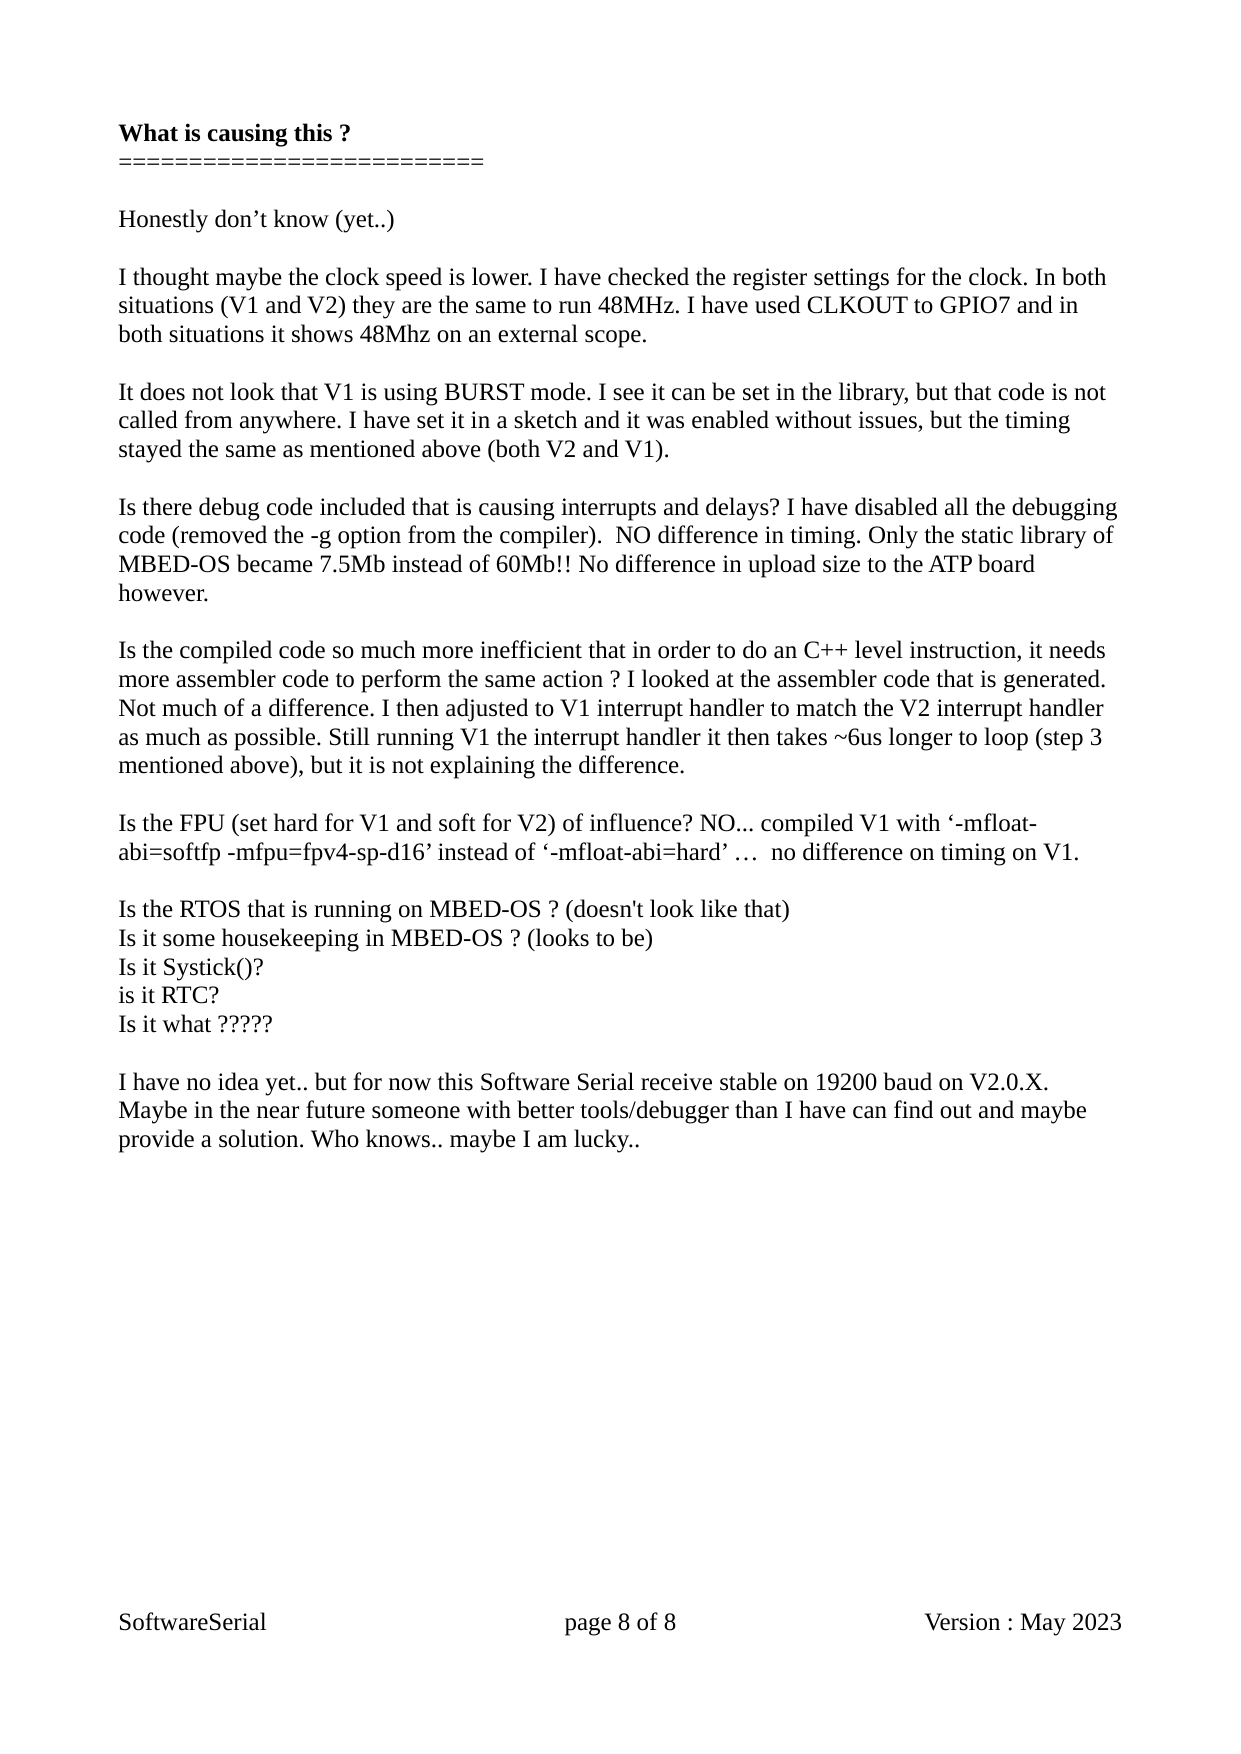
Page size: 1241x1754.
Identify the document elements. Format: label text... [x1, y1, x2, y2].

text Is it what ????? [118, 1009, 1122, 1038]
text ========================== [118, 147, 1122, 176]
text It does not look that V1 is using BURST mode. I see it can be set in the library, but that code is not called from anywhere. I have set it in a sketch and it was enabled without issues, but the timing stayed the same as mentioned above (both V2 and V1). [118, 377, 1122, 463]
text Is there debug code included that is causing interrupts and delays? I have disabled all the debugging code (removed the -g option from the compiler). NO difference in timing. Only the static library of MBED-OS became 7.5Mb instead of 60Mb!! No difference in upload size to the ATP board however. [118, 492, 1122, 607]
text What is causing this ? [118, 118, 1122, 147]
text Is the compiled code so much more inefficient that in order to do an C++ level instruction, it needs more assembler code to perform the same action ? I looked at the assembler code that is generated. Not much of a difference. I then adjusted to V1 interrupt handler to match the V2 interrupt handler as much as possible. Still running V1 the interrupt handler it then takes ~6us longer to loop (step 3 mentioned above), but it is not explaining the difference. [118, 636, 1122, 779]
text I have no idea yet.. but for now this Software Serial receive stable on 19200 baud on V2.0.X. Maybe in the near future someone with better tools/debugger than I have can find out and maybe provide a solution. Who knows.. maybe I am lucky.. [118, 1067, 1122, 1153]
text Is the RTOS that is running on MBED-OS ? (doesn't look like that) [118, 894, 1122, 923]
text Is it some housekeeping in MBED-OS ? (looks to be) [118, 923, 1122, 952]
text I thought maybe the clock speed is lower. I have checked the register settings for the clock. In both situations (V1 and V2) they are the same to run 48MHz. I have used CLKOUT to GPIO7 and in both situations it shows 48Mhz on an external scope. [118, 262, 1122, 348]
text Is the FPU (set hard for V1 and soft for V2) of influence? NO... compiled V1 with ‘-mfloat-abi=softfp -mfpu=fpv4-sp-d16’ instead of ‘-mfloat-abi=hard’ … no difference on timing on V1. [118, 808, 1122, 866]
text is it RTC? [118, 981, 1122, 1009]
text Is it Systick()? [118, 952, 1122, 981]
text Honestly don’t know (yet..) [118, 204, 1122, 233]
